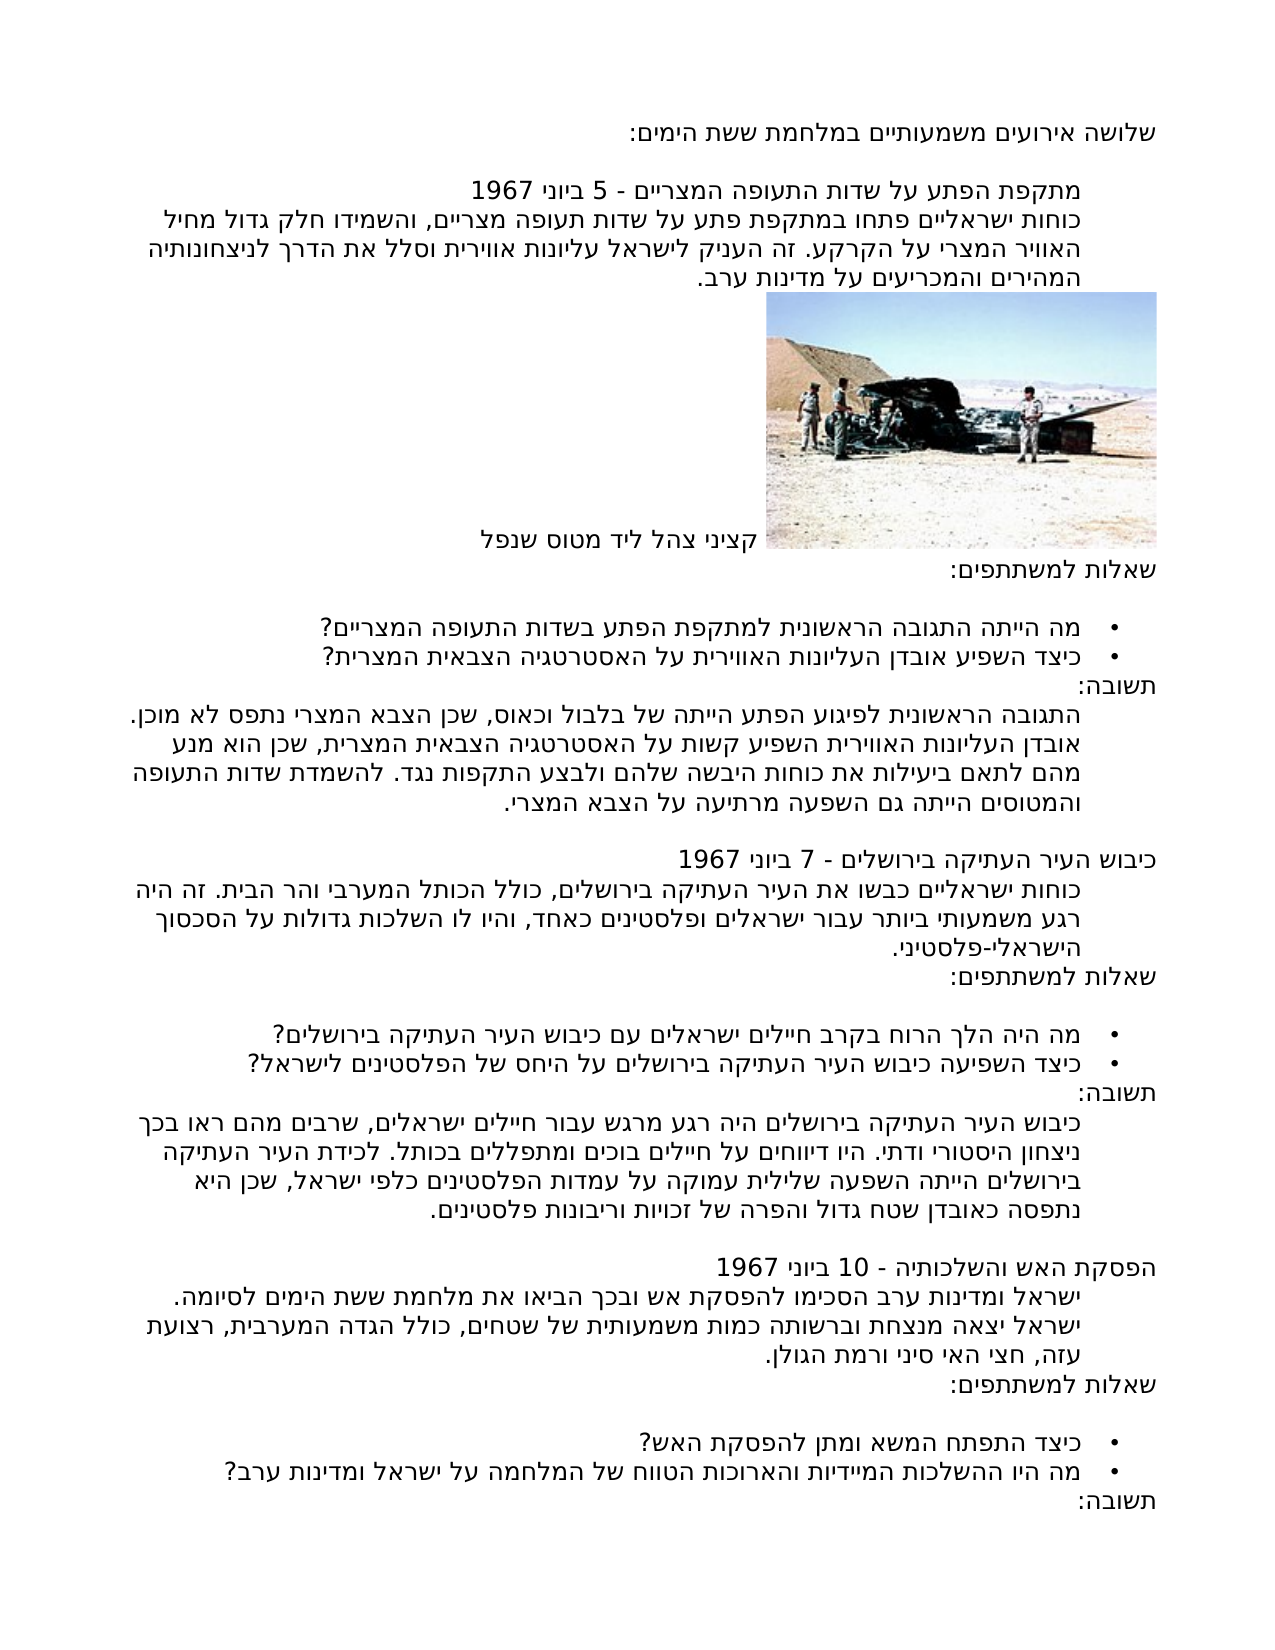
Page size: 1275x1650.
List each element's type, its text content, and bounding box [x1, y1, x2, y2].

list מה היה הלך הרוח בקרב חיילים ישראלים עם כיבוש העיר העתיקה בירושלים? [118, 1020, 1119, 1049]
text שלושה אירועים משמעותיים במלחמת ששת הימים: [118, 118, 1157, 147]
list ישראל ומדינות ערב הסכימו להפסקת אש ובכך הביאו את מלחמת ששת הימים לסיומה. ישראל יצאה מנצחת וברשותה כמות משמעותית של שטחים, כולל הגדה המערבית, רצועת עזה, חצי האי סיני ורמת הגולן. [118, 1282, 1119, 1370]
list כיצד השפיעה כיבוש העיר העתיקה בירושלים על היחס של הפלסטינים לישראל? [118, 1049, 1119, 1079]
list התגובה הראשונית לפיגוע הפתע הייתה של בלבול וכאוס, שכן הצבא המצרי נתפס לא מוכן. אובדן העליונות האווירית השפיע קשות על האסטרטגיה הצבאית המצרית, שכן הוא מנע מהם לתאם ביעילות את כוחות היבשה שלהם ולבצע התקפות נגד. להשמדת שדות התעופה והמטוסים הייתה גם השפעה מרתיעה על הצבא המצרי. [118, 700, 1119, 817]
text שאלות למשתתפים: [118, 555, 1157, 584]
list מה היו ההשלכות המיידיות והארוכות הטווח של המלחמה על ישראל ומדינות ערב? [118, 1457, 1119, 1486]
list מתקפת הפתע על שדות התעופה המצריים - 5 ביוני 1967 [118, 176, 1119, 205]
text תשובה: [118, 1486, 1157, 1515]
text שאלות למשתתפים: [118, 962, 1157, 992]
text תשובה: [118, 671, 1157, 700]
text הפסקת האש והשלכותיה - 10 ביוני 1967 [118, 1253, 1157, 1282]
text כיבוש העיר העתיקה בירושלים - 7 ביוני 1967 [118, 846, 1157, 875]
text שאלות למשתתפים: [118, 1370, 1157, 1399]
text קציני צהל ליד מטוס שנפל [118, 293, 1157, 555]
picture [766, 292, 1157, 549]
list כוחות ישראליים כבשו את העיר העתיקה בירושלים, כולל הכותל המערבי והר הבית. זה היה רגע משמעותי ביותר עבור ישראלים ופלסטינים כאחד, והיו לו השלכות גדולות על הסכסוך הישראלי-פלסטיני. [118, 875, 1119, 962]
list כיבוש העיר העתיקה בירושלים היה רגע מרגש עבור חיילים ישראלים, שרבים מהם ראו בכך ניצחון היסטורי ודתי. היו דיווחים על חיילים בוכים ומתפללים בכותל. לכידת העיר העתיקה בירושלים הייתה השפעה שלילית עמוקה על עמדות הפלסטינים כלפי ישראל, שכן היא נתפסה כאובדן שטח גדול והפרה של זכויות וריבונות פלסטינים. [118, 1108, 1119, 1224]
list כיצד התפתח המשא ומתן להפסקת האש? [118, 1428, 1119, 1457]
list כיצד השפיע אובדן העליונות האווירית על האסטרטגיה הצבאית המצרית? [118, 642, 1119, 671]
list כוחות ישראליים פתחו במתקפת פתע על שדות תעופה מצריים, והשמידו חלק גדול מחיל האוויר המצרי על הקרקע. זה העניק לישראל עליונות אווירית וסלל את הדרך לניצחונותיה המהירים והמכריעים על מדינות ערב. [118, 205, 1119, 293]
list מה הייתה התגובה הראשונית למתקפת הפתע בשדות התעופה המצריים? [118, 613, 1119, 642]
text תשובה: [118, 1079, 1157, 1108]
